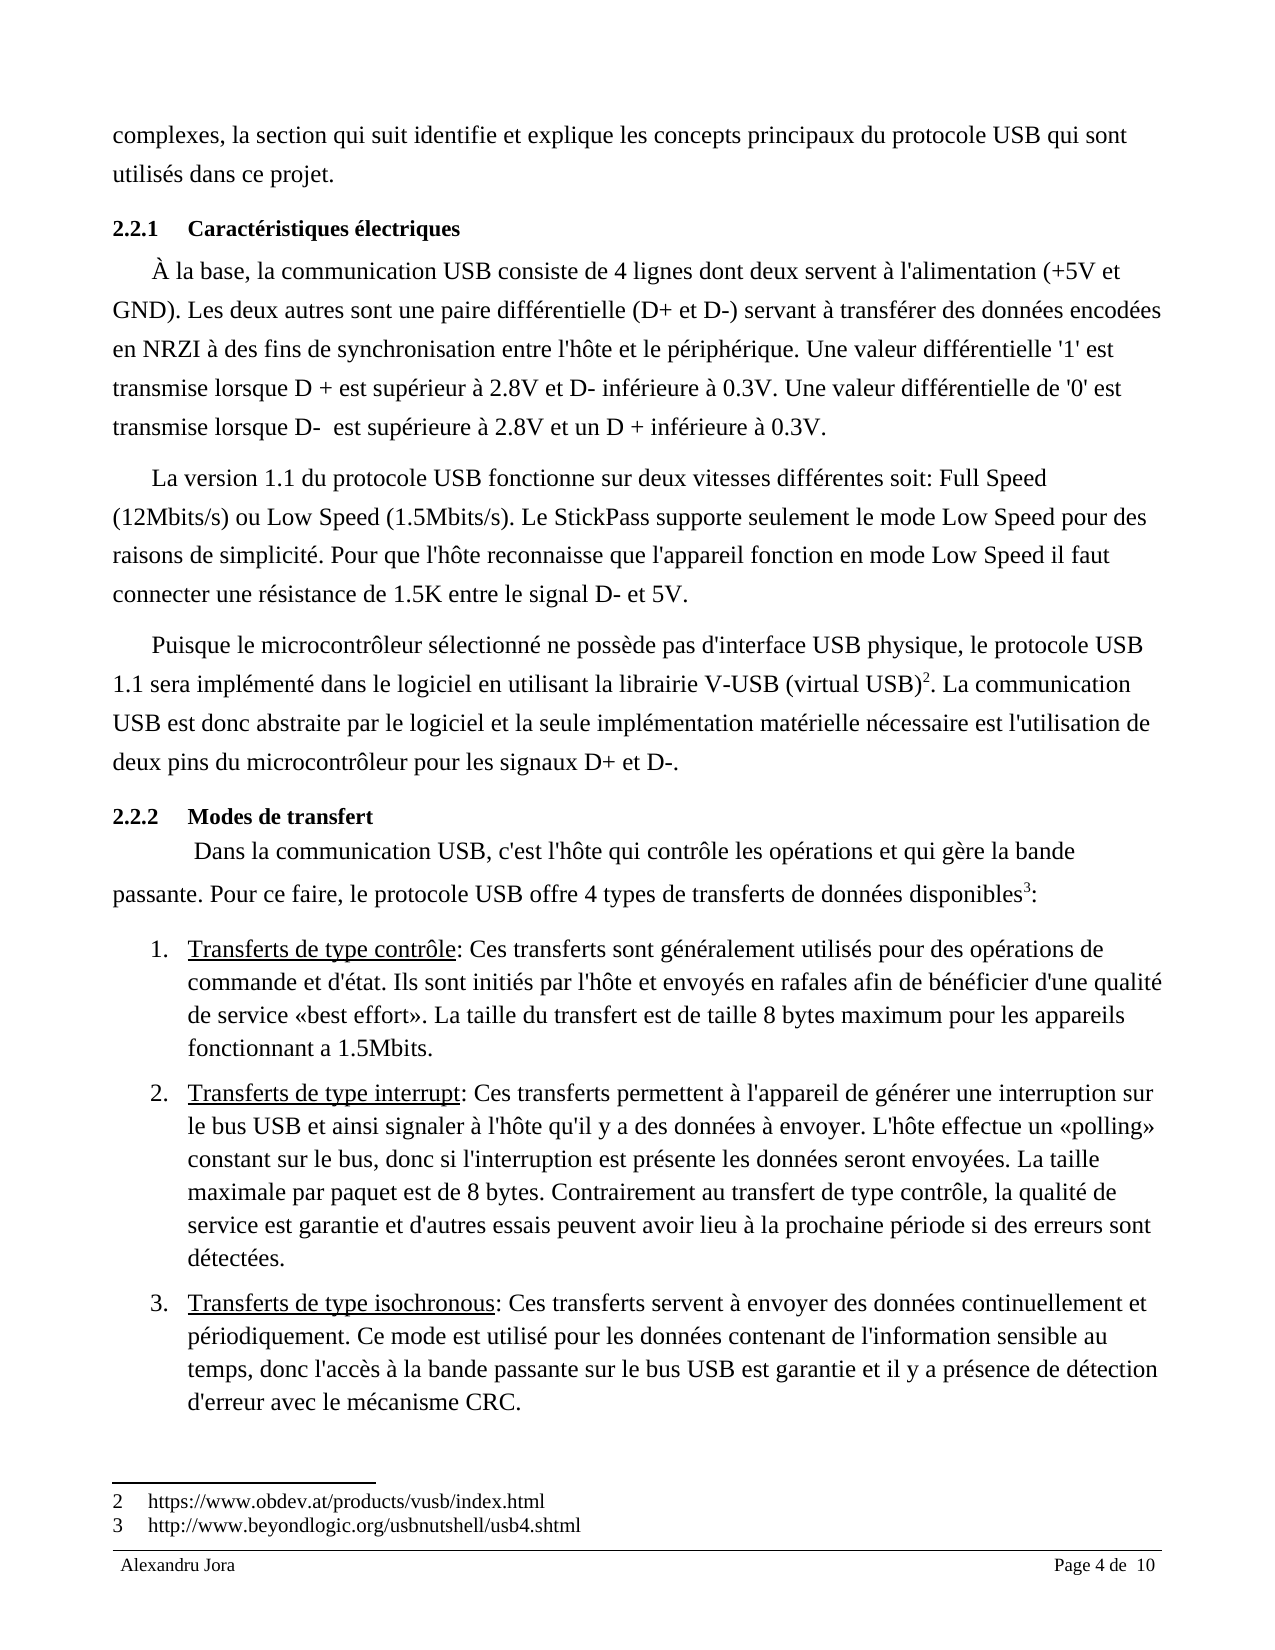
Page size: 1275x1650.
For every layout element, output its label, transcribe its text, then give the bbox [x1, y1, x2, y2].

text Puisque le microcontrôleur sélectionné ne possède pas d'interface USB physique, le protocole USB 1.1 sera implémenté dans le logiciel en utilisant la librairie V-USB (virtual USB). La communication USB est donc abstraite par le logiciel et la seule implémentation matérielle nécessaire est l'utilisation de deux pins du microcontrôleur pour les signaux D+ et D-. [112, 623, 1162, 778]
list Transferts de type contrôle: Ces transferts sont généralement utilisés pour des opérations de commande et d'état. Ils sont initiés par l'hôte et envoyés en rafales afin de bénéficier d'une qualité de service «best effort». La taille du transfert est de taille 8 bytes maximum pour les appareils fonctionnant a 1.5Mbits. [150, 934, 1162, 1062]
list Transferts de type interrupt: Ces transferts permettent à l'appareil de générer une interruption sur le bus USB et ainsi signaler à l'hôte qu'il y a des données à envoyer. L'hôte effectue un «polling» constant sur le bus, donc si l'interruption est présente les données seront envoyées. La taille maximale par paquet est de 8 bytes. Contrairement au transfert de type contrôle, la qualité de service est garantie et d'autres essais peuvent avoir lieu à la prochaine période si des erreurs sont détectées. [150, 1078, 1162, 1272]
subtitle Modes de transfert [112, 803, 1162, 830]
text complexes, la section qui suit identifie et explique les concepts principaux du protocole USB qui sont utilisés dans ce projet. [112, 112, 1162, 190]
list Transferts de type isochronous: Ces transferts servent à envoyer des données continuellement et périodiquement. Ce mode est utilisé pour les données contenant de l'information sensible au temps, donc l'accès à la bande passante sur le bus USB est garantie et il y a présence de détection d'erreur avec le mécanisme CRC. [150, 1288, 1162, 1416]
text À la base, la communication USB consiste de 4 lignes dont deux servent à l'alimentation (+5V et GND). Les deux autres sont une paire différentielle (D+ et D-) servant à transférer des données encodées en NRZI à des fins de synchronisation entre l'hôte et le périphérique. Une valeur différentielle '1' est transmise lorsque D + est supérieur à 2.8V et D- inférieure à 0.3V. Une valeur différentielle de '0' est transmise lorsque D- est supérieure à 2.8V et un D + inférieure à 0.3V. [112, 248, 1162, 443]
subtitle Caractéristiques électriques [112, 215, 1162, 242]
text Dans la communication USB, c'est l'hôte qui contrôle les opérations et qui gère la bande passante. Pour ce faire, le protocole USB offre 4 types de transferts de données disponibles: [112, 836, 1162, 908]
text http://www.beyondlogic.org/usbnutshell/usb4.shtml [112, 1513, 1162, 1537]
text La version 1.1 du protocole USB fonctionne sur deux vitesses différentes soit: Full Speed (12Mbits/s) ou Low Speed (1.5Mbits/s). Le StickPass supporte seulement le mode Low Speed pour des raisons de simplicité. Pour que l'hôte reconnaisse que l'appareil fonction en mode Low Speed il faut connecter une résistance de 1.5K entre le signal D- et 5V. [112, 455, 1162, 611]
text https://www.obdev.at/products/vusb/index.html [112, 1489, 1162, 1513]
